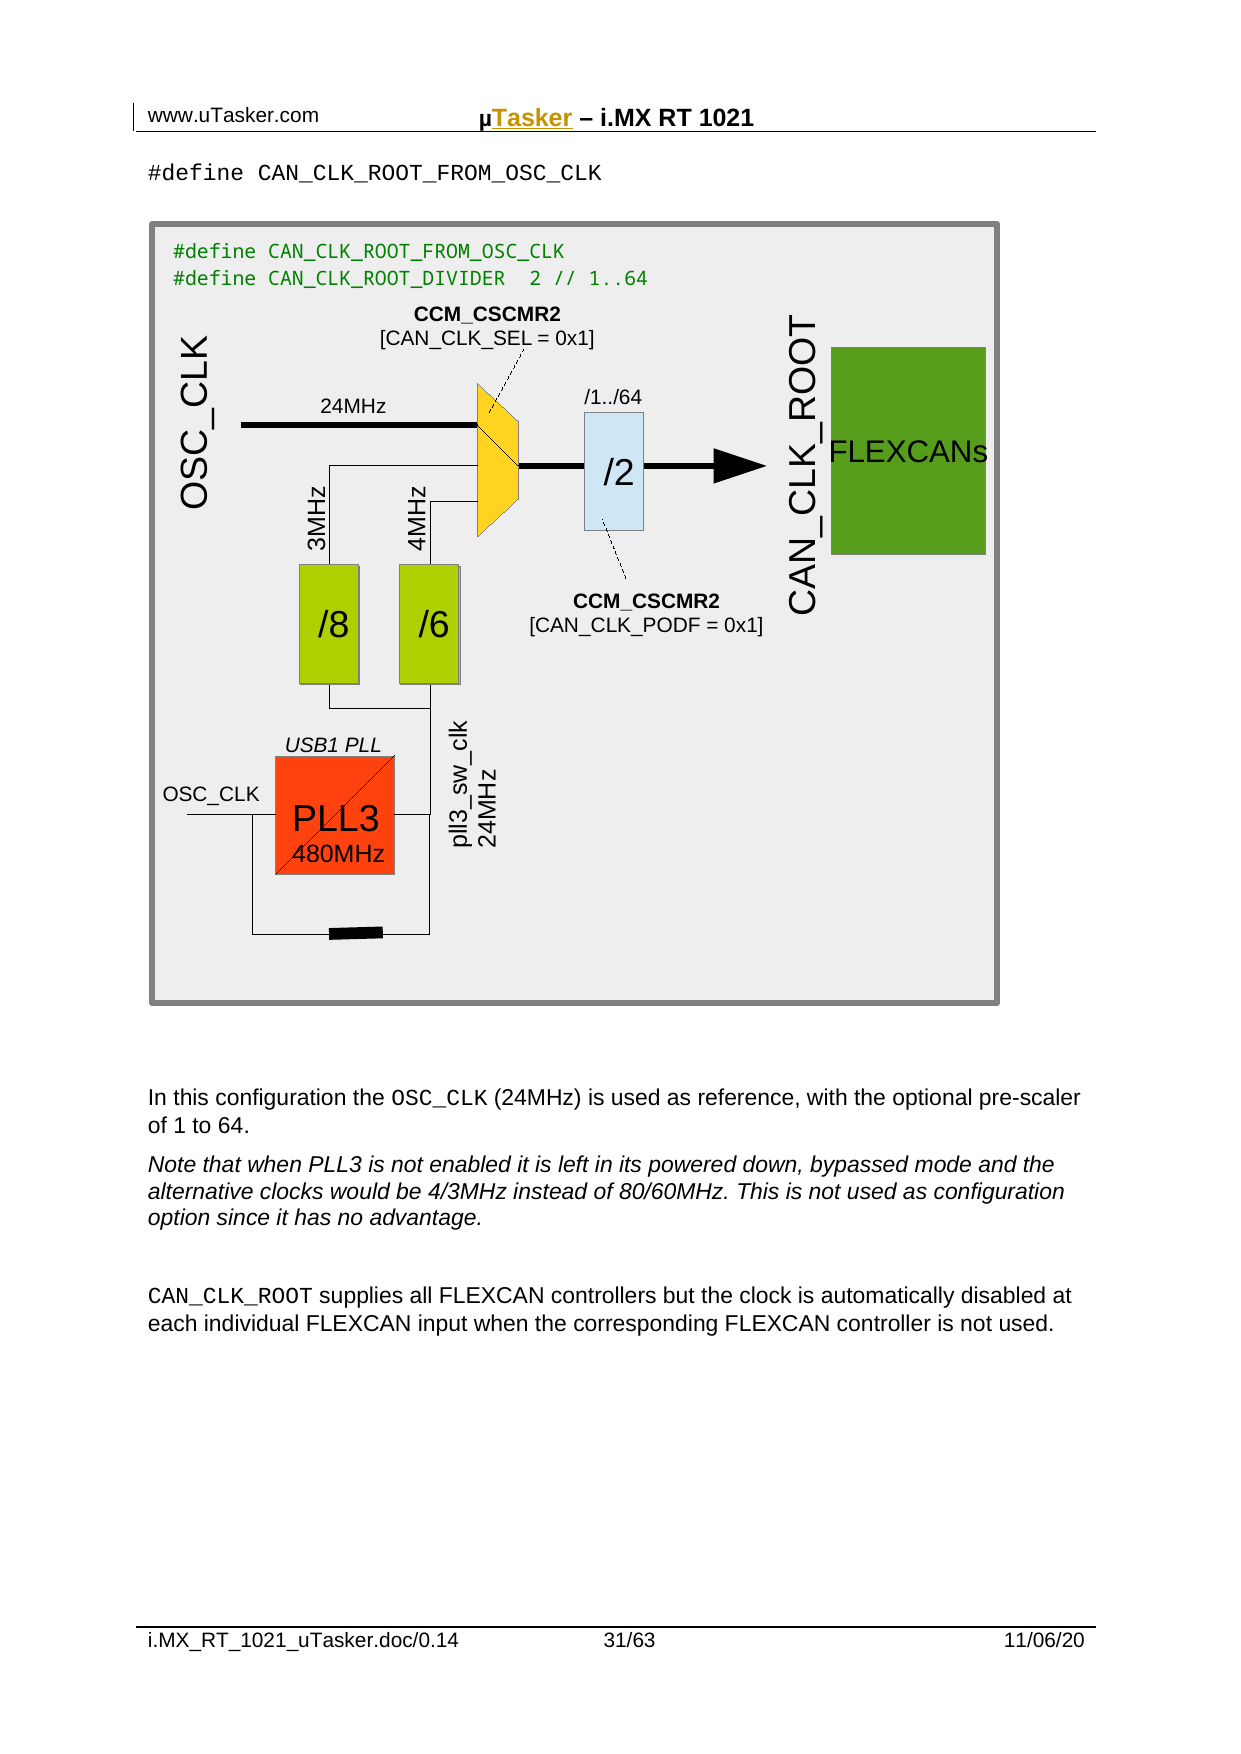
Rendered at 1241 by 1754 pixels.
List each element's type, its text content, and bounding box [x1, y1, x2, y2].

text CAN_CLK_ROOT supplies all FLEXCAN controllers but the clock is automatically disabled at each individual FLEXCAN input when the corresponding FLEXCAN controller is not used. [148, 1282, 1093, 1336]
text #define CAN_CLK_ROOT_FROM_OSC_CLK [148, 161, 1093, 187]
text Note that when PLL3 is not enabled it is left in its powered down, bypassed mode and the alternative clocks would be 4/3MHz instead of 80/60MHz. This is not used as configuration option since it has no advantage. [148, 1151, 1093, 1230]
text In this configuration the OSC_CLK (24MHz) is used as reference, with the optional pre-scaler of 1 to 64. [148, 1084, 1093, 1139]
